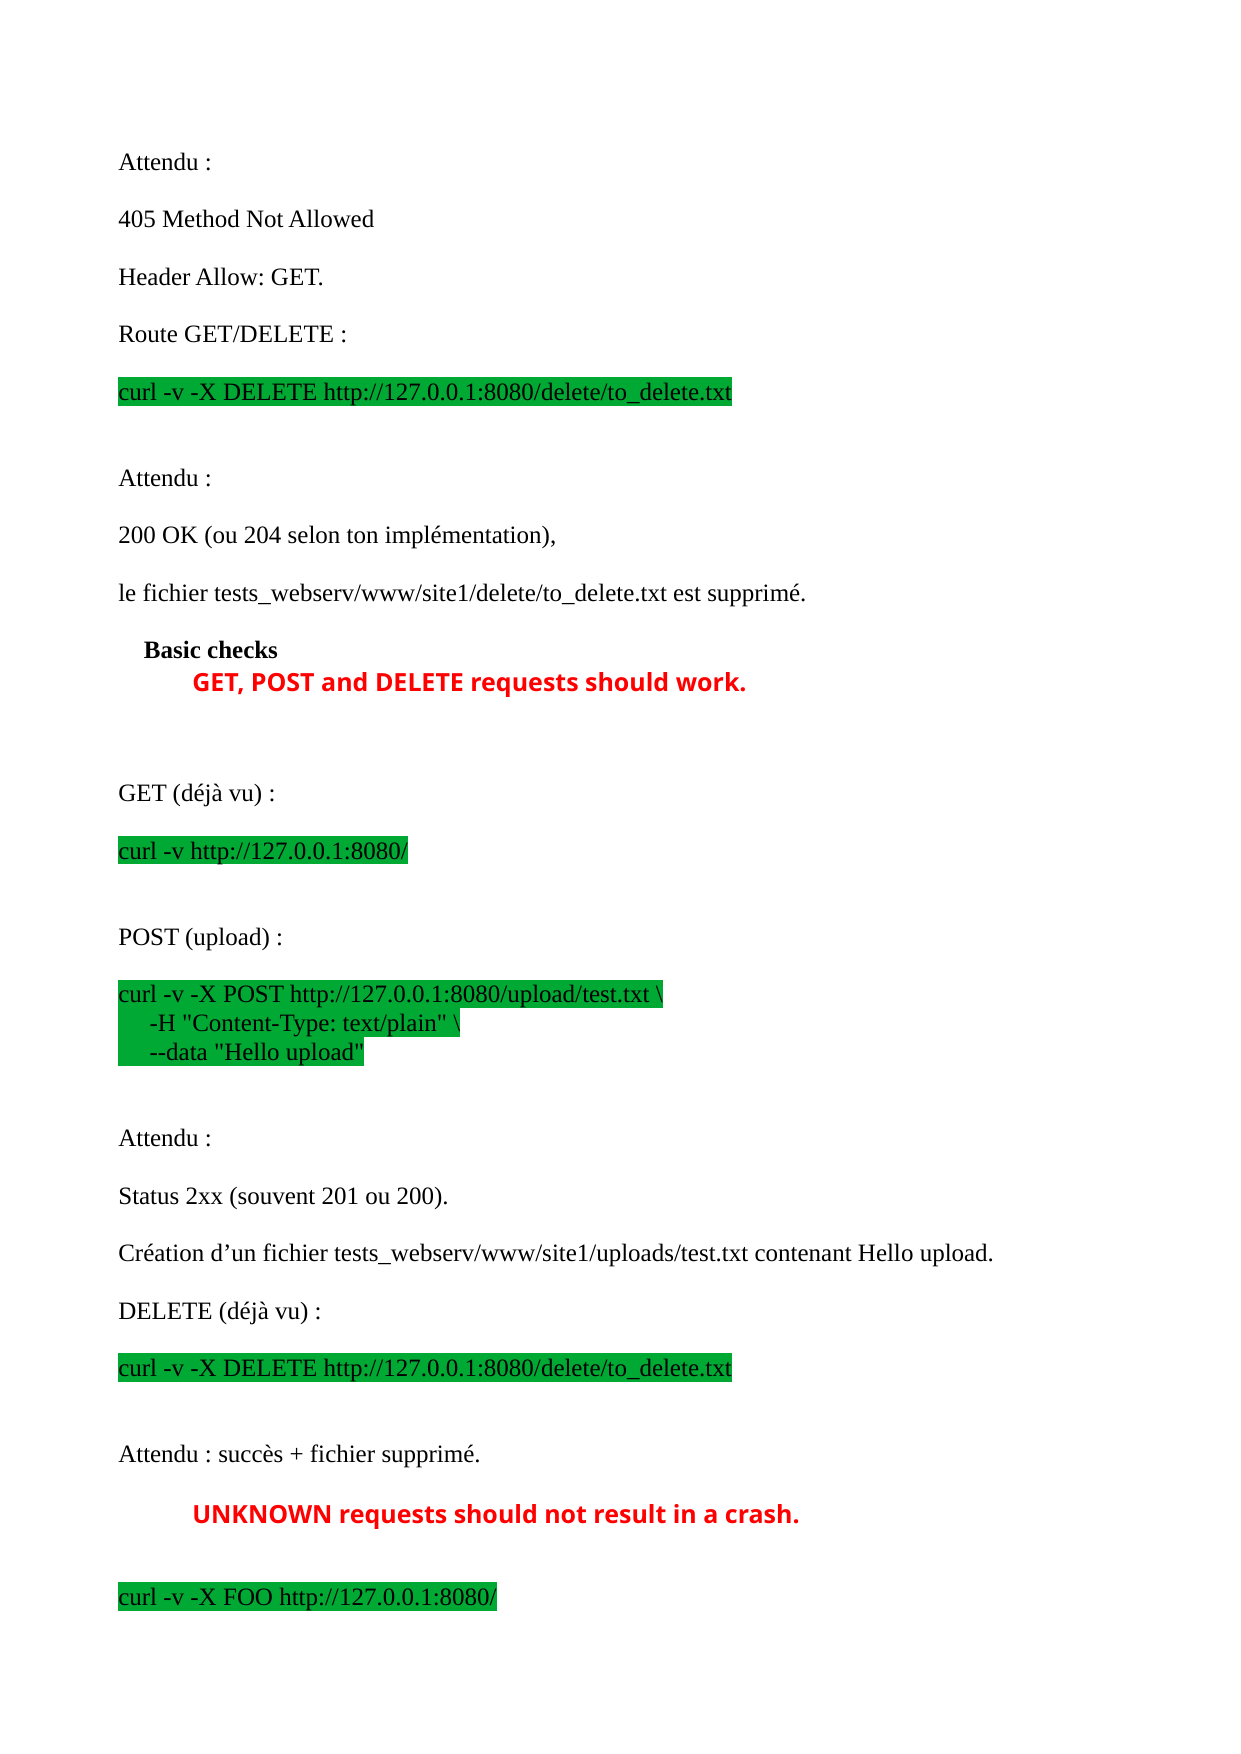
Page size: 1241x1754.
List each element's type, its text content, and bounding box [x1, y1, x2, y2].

text Création d’un fichier tests_webserv/www/site1/uploads/test.txt contenant Hello upload. [118, 1238, 1122, 1267]
list UNKNOWN requests should not result in a crash. [118, 1497, 1122, 1531]
text DELETE (déjà vu) : [118, 1296, 1122, 1324]
text POST (upload) : [118, 922, 1122, 951]
text 200 OK (ou 204 selon ton implémentation), [118, 521, 1122, 549]
text --data "Hello upload" [118, 1037, 1122, 1066]
text Attendu : [118, 463, 1122, 492]
text Status 2xx (souvent 201 ou 200). [118, 1181, 1122, 1209]
text curl -v http://127.0.0.1:8080/ [118, 836, 1122, 864]
text Attendu : succès + fichier supprimé. [118, 1439, 1122, 1468]
text 🔹 Basic checks [118, 636, 1122, 664]
text Attendu : [118, 147, 1122, 176]
text Route GET/DELETE : [118, 319, 1122, 348]
text -H "Content-Type: text/plain" \ [118, 1008, 1122, 1037]
text curl -v -X DELETE http://127.0.0.1:8080/delete/to_delete.txt [118, 377, 1122, 406]
text curl -v -X DELETE http://127.0.0.1:8080/delete/to_delete.txt [118, 1353, 1122, 1382]
text GET (déjà vu) : [118, 778, 1122, 807]
text le fichier tests_webserv/www/site1/delete/to_delete.txt est supprimé. [118, 578, 1122, 607]
text Attendu : [118, 1123, 1122, 1152]
text Header Allow: GET. [118, 262, 1122, 291]
text curl -v -X FOO http://127.0.0.1:8080/ [118, 1582, 1122, 1611]
text curl -v -X POST http://127.0.0.1:8080/upload/test.txt \ [118, 979, 1122, 1008]
text 405 Method Not Allowed [118, 204, 1122, 233]
list GET, POST and DELETE requests should work. [118, 664, 1122, 698]
